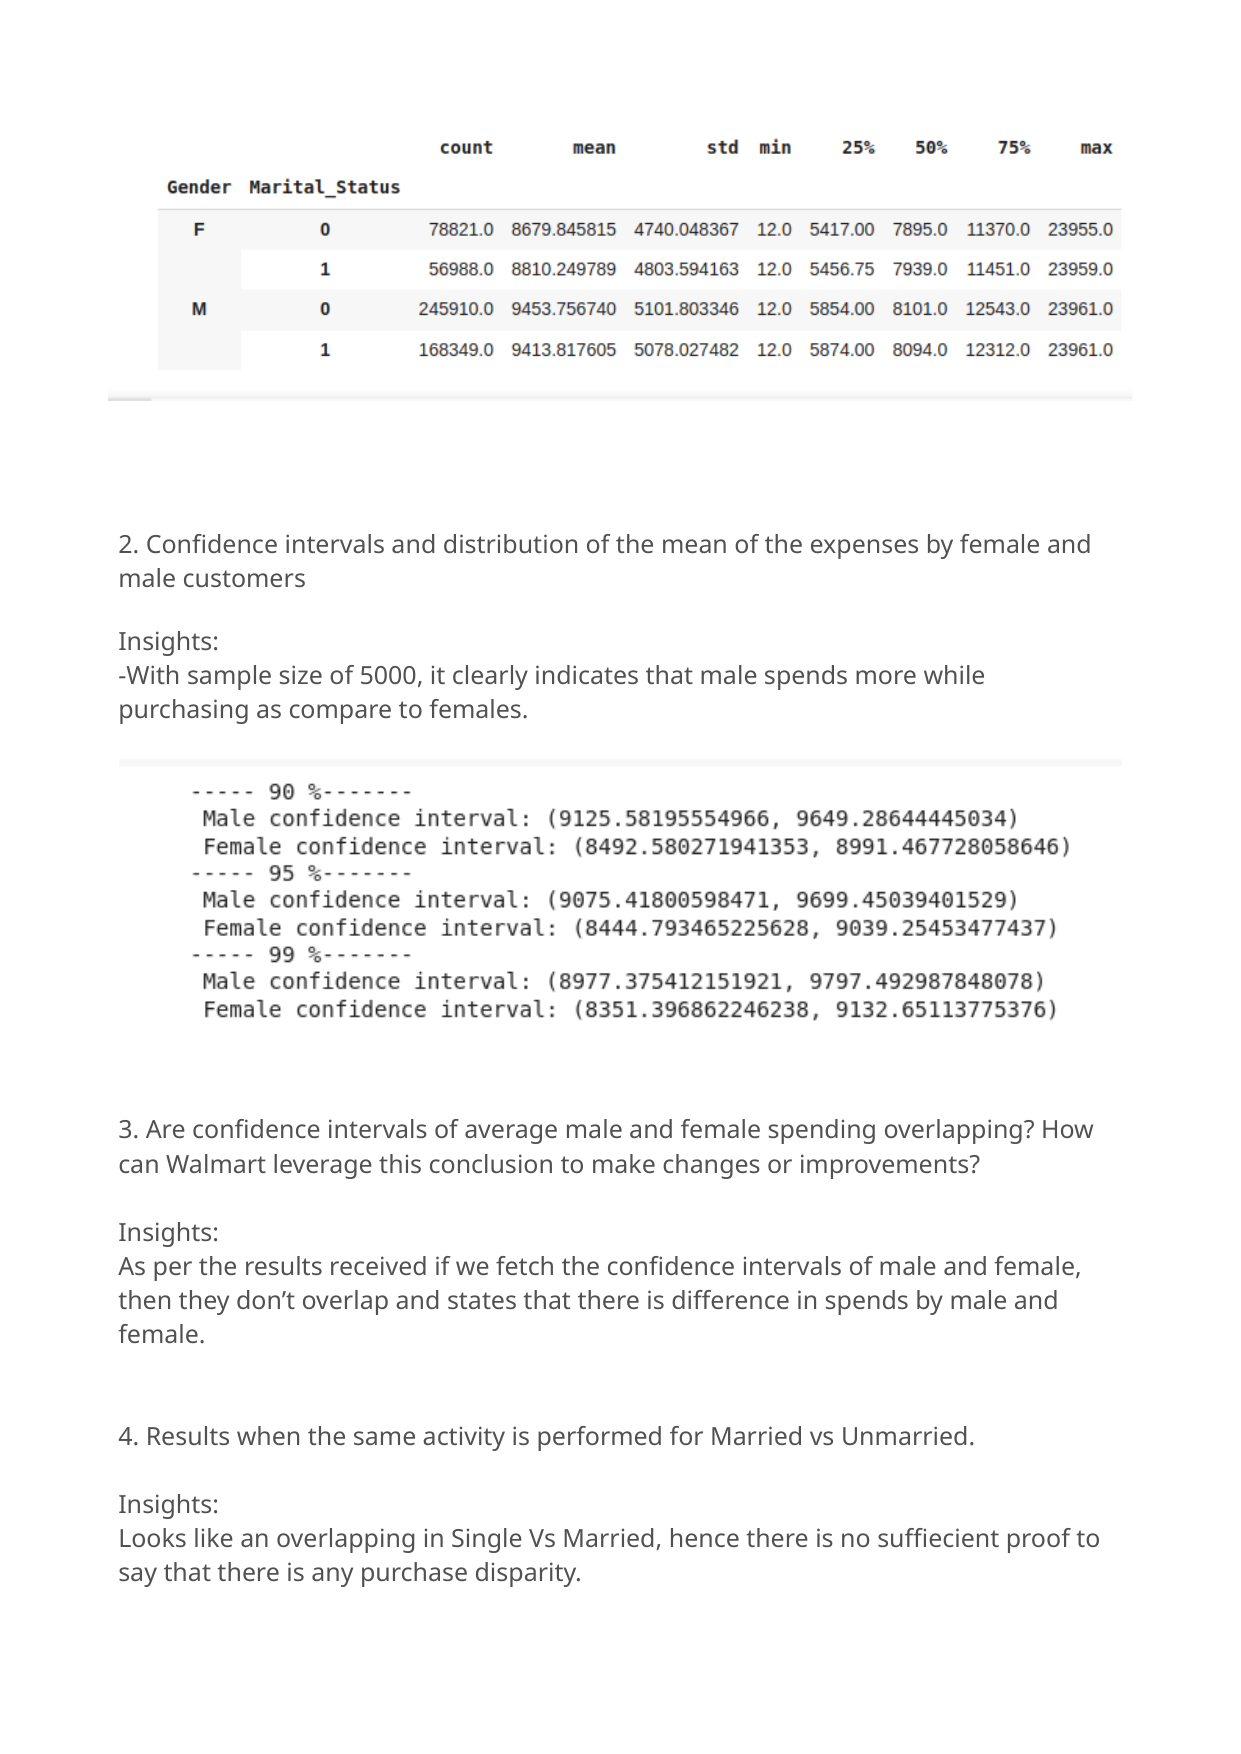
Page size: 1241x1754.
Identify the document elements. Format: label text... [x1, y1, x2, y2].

picture [118, 759, 1122, 1044]
text 3. Are confidence intervals of average male and female spending overlapping? How can Walmart leverage this conclusion to make changes or improvements? [118, 1112, 1122, 1180]
text 2. Confidence intervals and distribution of the mean of the expenses by female and male customers [118, 527, 1122, 595]
text Looks like an overlapping in Single Vs Married, hence there is no suffiecient proof to say that there is any purchase disparity. [118, 1521, 1122, 1589]
text Insights: [118, 1214, 1122, 1248]
text Insights: [118, 1487, 1122, 1521]
text 4. Results when the same activity is performed for Married vs Unmarried. [118, 1419, 1122, 1453]
text As per the results received if we fetch the confidence intervals of male and female, then they don’t overlap and states that there is difference in spends by male and female. [118, 1248, 1122, 1351]
picture [108, 118, 1133, 401]
text -With sample size of 5000, it clearly indicates that male spends more while purchasing as compare to females. [118, 657, 1122, 726]
text Insights: [118, 623, 1122, 657]
